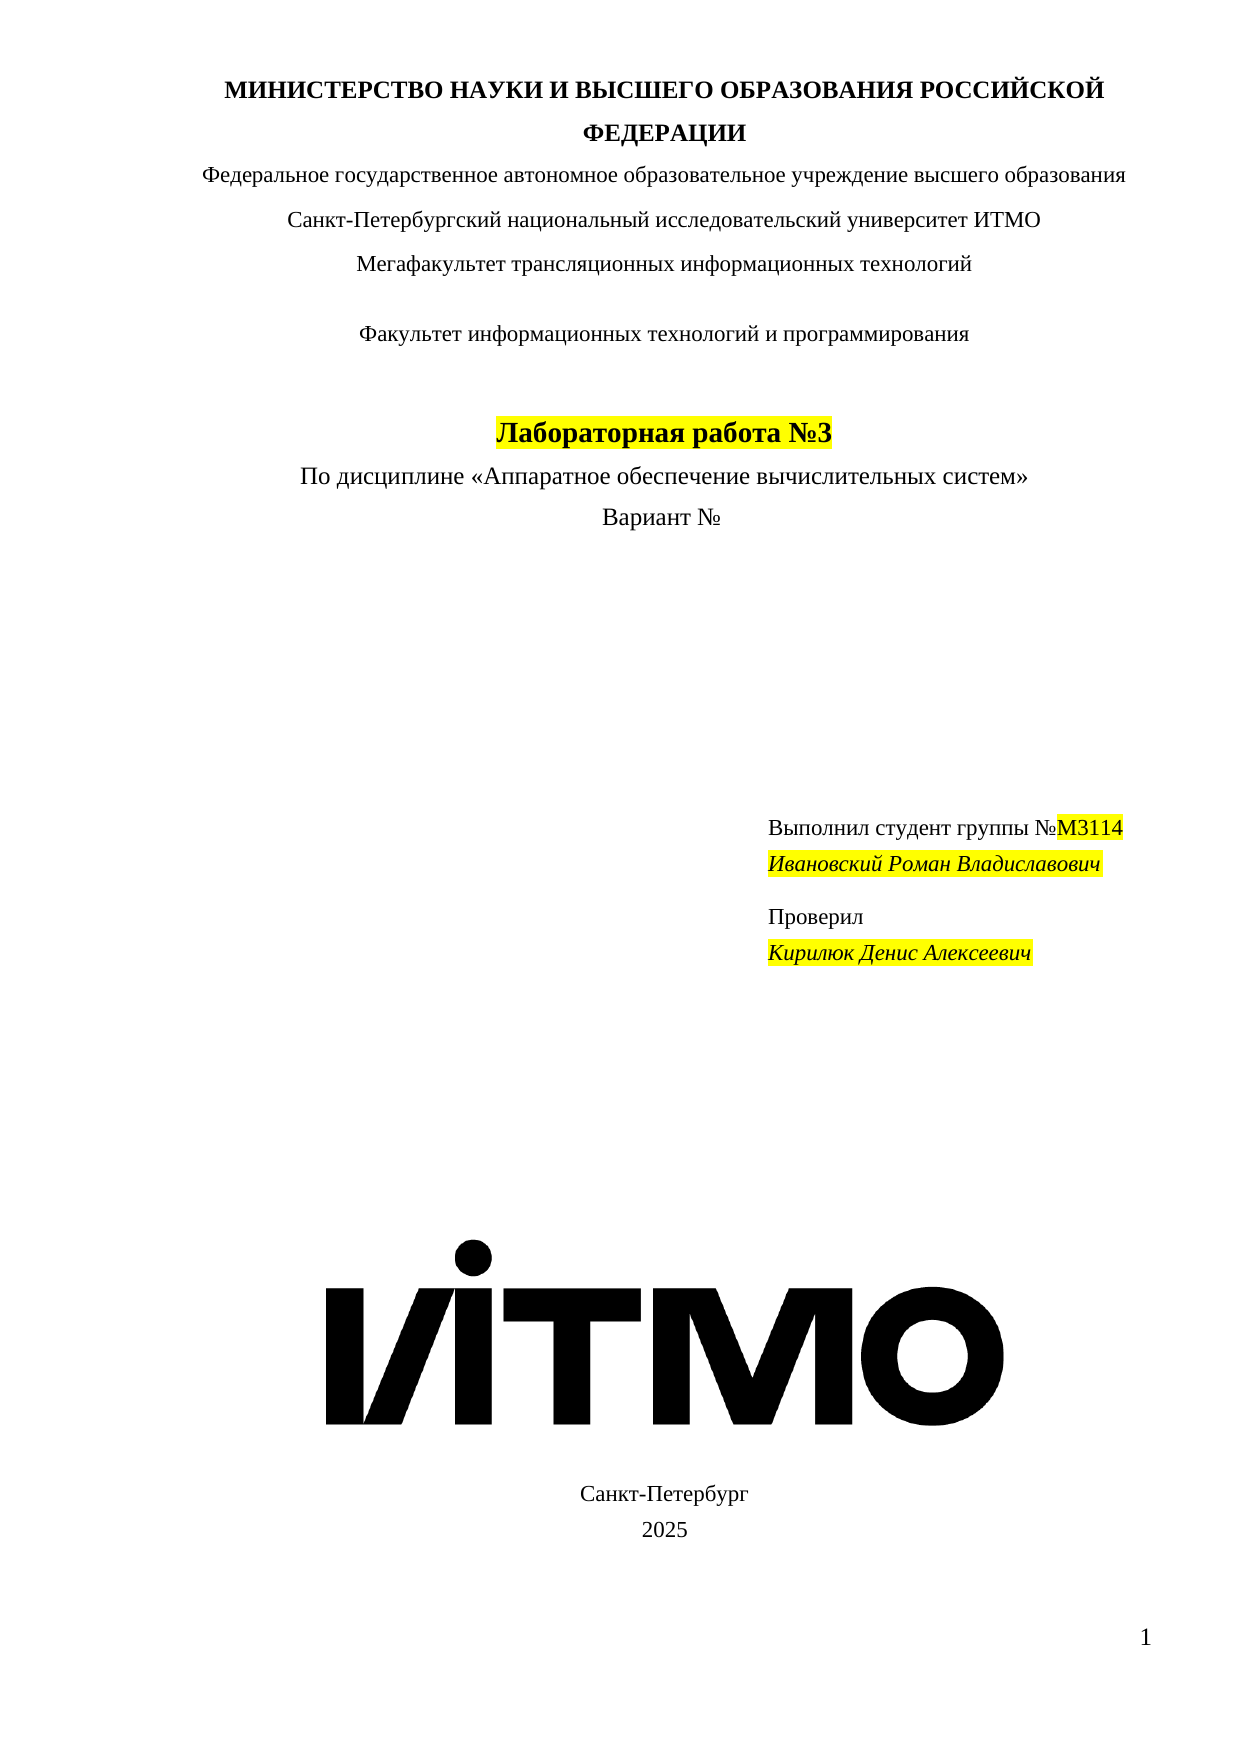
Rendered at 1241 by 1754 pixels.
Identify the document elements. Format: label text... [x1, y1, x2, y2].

text Ивановский Роман Владиславович [768, 850, 1152, 877]
text Кирилюк Денис Алексеевич [768, 939, 1152, 966]
text 2025 [177, 1516, 1152, 1543]
text Выполнил студент группы №М3114 [768, 814, 1152, 840]
text Федеральное государственное автономное образовательное учреждение высшего образования [177, 161, 1152, 188]
text Санкт-Петербургский национальный исследовательский университет ИТМО [177, 206, 1152, 232]
text Санкт-Петербург [177, 1480, 1152, 1507]
text По дисциплине «Аппаратное обеспечение вычислительных систем» [177, 461, 1152, 490]
text Мегафакультет трансляционных информационных технологий [177, 250, 1152, 277]
text Вариант № [177, 502, 1152, 531]
text Лабораторная работа №3 [177, 416, 1152, 449]
text Проверил [768, 903, 1152, 929]
text Факультет информационных технологий и программирования [177, 320, 1152, 346]
text МИНИСТЕРСТВО НАУКИ И ВЫСШЕГО ОБРАЗОВАНИЯ РОССИЙСКОЙ ФЕДЕРАЦИИ [177, 75, 1152, 147]
